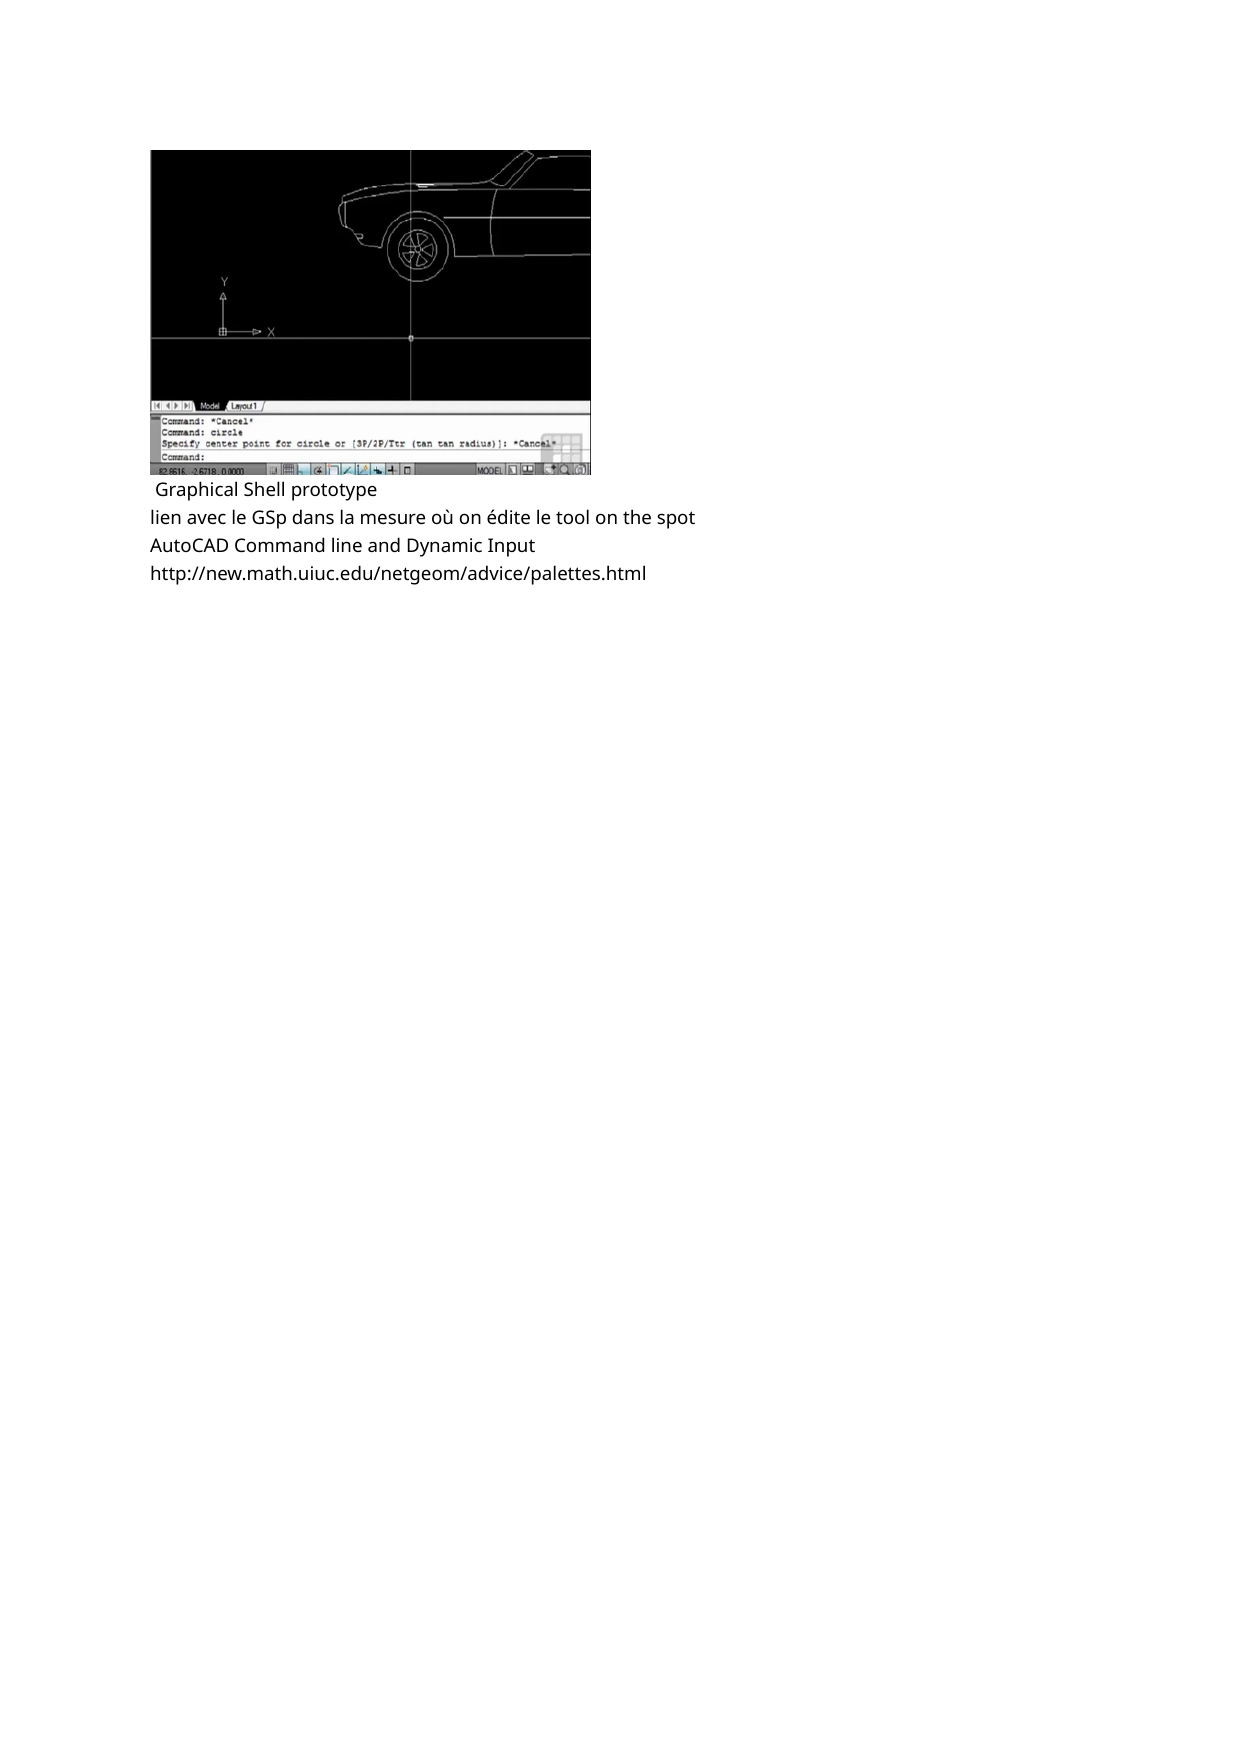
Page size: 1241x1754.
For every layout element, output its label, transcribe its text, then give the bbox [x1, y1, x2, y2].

picture [150, 150, 591, 475]
text http://new.math.uiuc.edu/netgeom/advice/palettes.html [150, 561, 1091, 586]
text lien avec le GSp dans la mesure où on édite le tool on the spot [150, 505, 1091, 530]
text AutoCAD Command line and Dynamic Input [150, 533, 1091, 558]
text Graphical Shell prototype [150, 150, 1091, 502]
